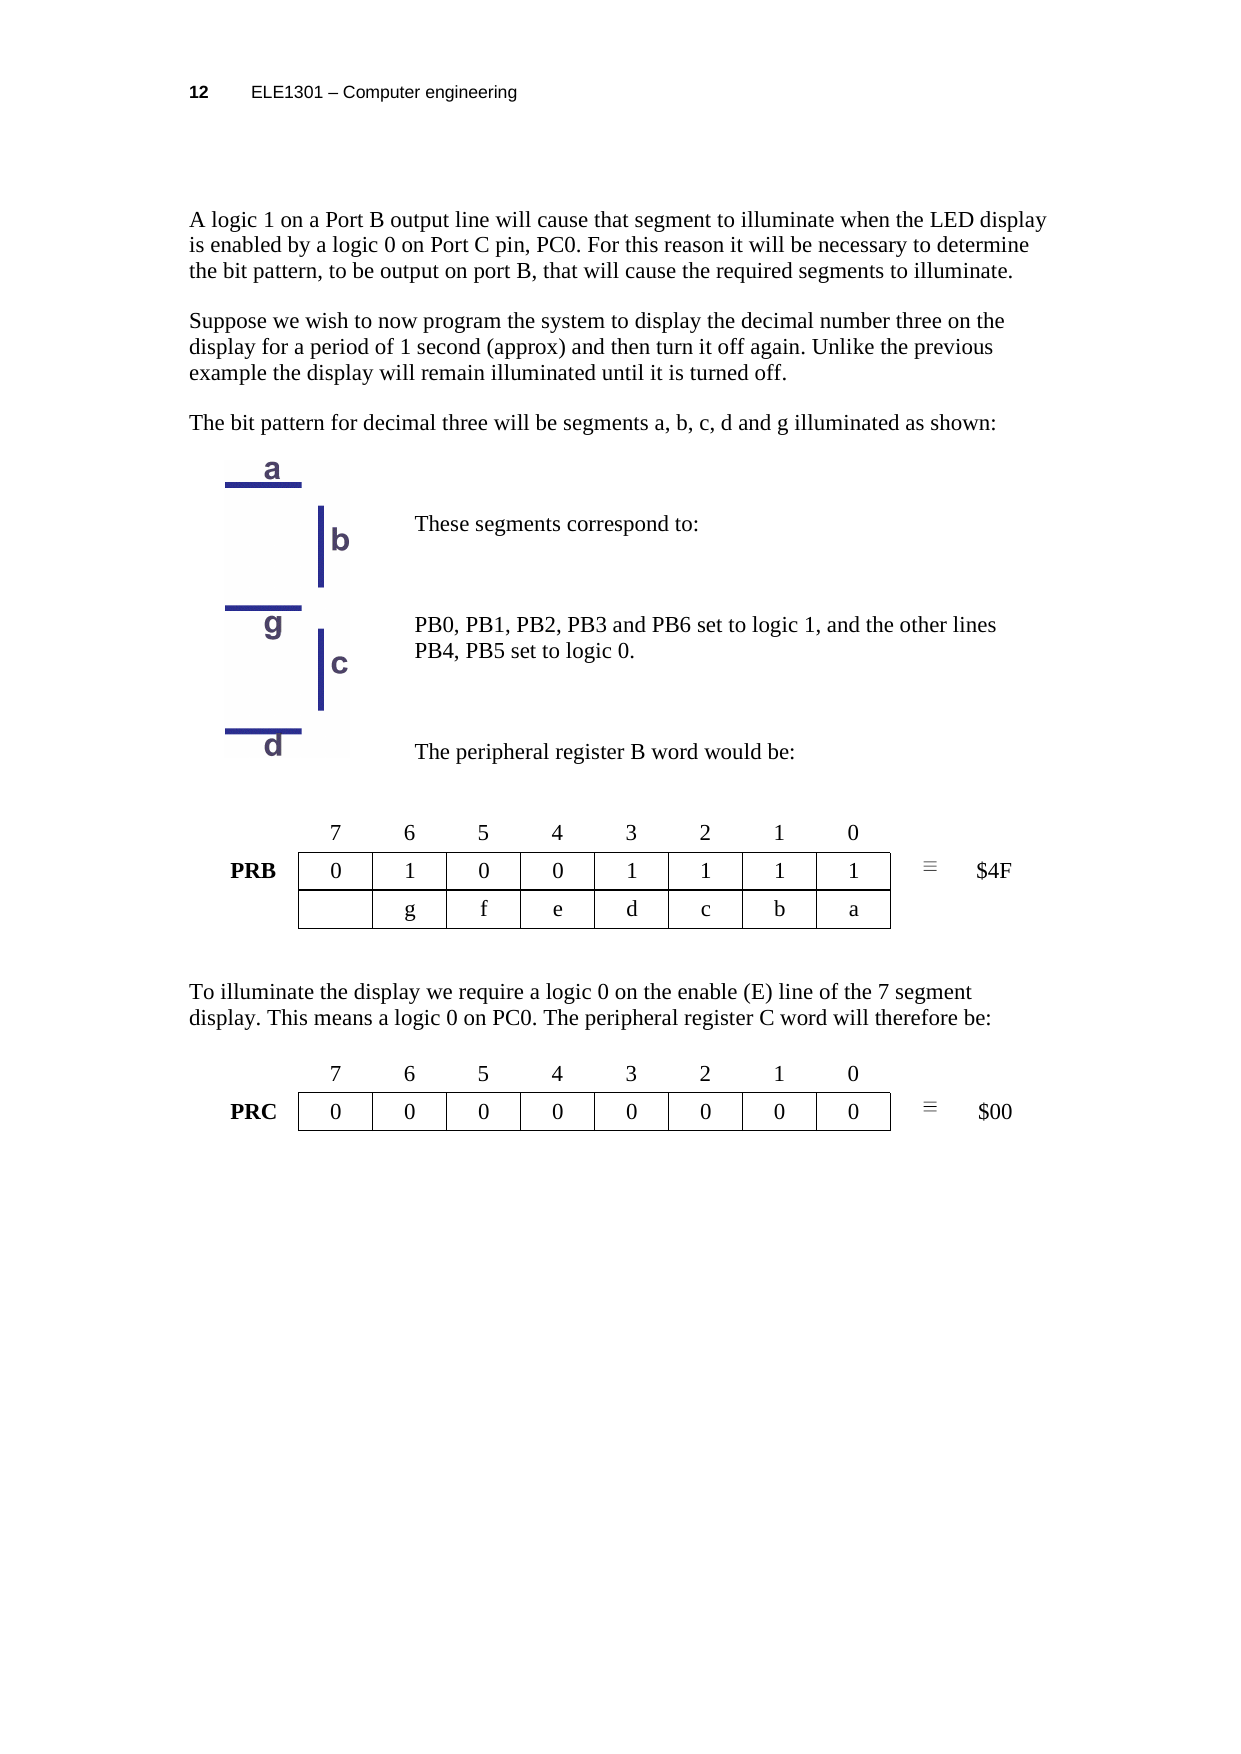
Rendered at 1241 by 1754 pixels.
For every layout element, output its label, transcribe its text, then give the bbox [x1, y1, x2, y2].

table_cell PRB [224, 853, 298, 891]
table_header 5 [446, 1055, 520, 1092]
table_header 6 [372, 1055, 446, 1092]
table_cell 0 [521, 1093, 594, 1130]
table_cell [224, 891, 298, 929]
table_cell 0 [595, 1093, 668, 1130]
table_header 3 [594, 1055, 668, 1092]
table_cell [964, 891, 1024, 929]
table_header 3 [594, 815, 668, 852]
table_cell [891, 1093, 964, 1131]
table_cell d [595, 891, 668, 928]
table_cell g [373, 891, 446, 928]
table_cell PRC [224, 1093, 298, 1131]
table_cell 1 [743, 853, 816, 889]
table_cell 0 [447, 1093, 520, 1130]
table_header 7 [298, 815, 372, 852]
table_cell 0 [299, 853, 372, 889]
table_header 0 [816, 1055, 890, 1092]
table_cell [891, 891, 964, 929]
table_cell f [447, 891, 520, 928]
table_header These segments correspond to: PB0, PB1, PB2, PB3 and PB6 set to logic 1, and the other lines PB4, PB5 set to logic 0. The peripheral register B word would be: [414, 460, 1041, 764]
table_header [890, 815, 964, 853]
table_header 2 [668, 1055, 742, 1092]
table_header 1 [742, 1055, 816, 1092]
table_cell c [669, 891, 742, 928]
table_cell e [521, 891, 594, 928]
table_header [964, 1055, 1026, 1093]
table_header 4 [520, 815, 594, 852]
table_cell 0 [447, 853, 520, 889]
table_cell 0 [817, 1093, 890, 1130]
table_cell 0 [521, 853, 594, 889]
table_header [890, 1055, 964, 1093]
table_header [224, 1055, 298, 1093]
table_header 2 [668, 815, 742, 852]
table_header 4 [520, 1055, 594, 1092]
text Suppose we wish to now program the system to display the decimal number three on the display for a period of 1 second (approx) and then turn it off again. Unlike the previous example the display will remain illuminated until it is turned off. [189, 308, 1051, 385]
table_header 1 [742, 815, 816, 852]
table_cell 0 [669, 1093, 742, 1130]
table_header 0 [816, 815, 890, 852]
table_cell [891, 853, 964, 891]
table_cell 1 [817, 853, 890, 889]
table_cell 1 [373, 853, 446, 889]
table_cell [299, 891, 372, 928]
text To illuminate the display we require a logic 0 on the enable (E) line of the 7 segment display. This means a logic 0 on PC0. The peripheral register C word will therefore be: [189, 979, 1051, 1030]
table_cell $00 [964, 1093, 1026, 1131]
table_header [964, 815, 1024, 853]
table_cell 1 [595, 853, 668, 889]
table_cell 0 [373, 1093, 446, 1130]
table_header 6 [372, 815, 446, 852]
table_header 7 [298, 1055, 372, 1092]
table_header 5 [446, 815, 520, 852]
table_cell 1 [669, 853, 742, 889]
table_cell 0 [299, 1093, 372, 1130]
table_cell b [743, 891, 816, 928]
table_cell $4F [964, 853, 1024, 891]
table_cell a [817, 891, 890, 928]
table_header [224, 815, 298, 853]
picture [224, 460, 351, 758]
text A logic 1 on a Port B output line will cause that segment to illuminate when the LED display is enabled by a logic 0 on Port C pin, PC0. For this reason it will be necessary to determine the bit pattern, to be output on port B, that will cause the required segments to illuminate. [189, 207, 1051, 283]
table_cell 0 [743, 1093, 816, 1130]
text The bit pattern for decimal three will be segments a, b, c, d and g illuminated as shown: [189, 410, 1051, 435]
table_header [224, 460, 414, 764]
